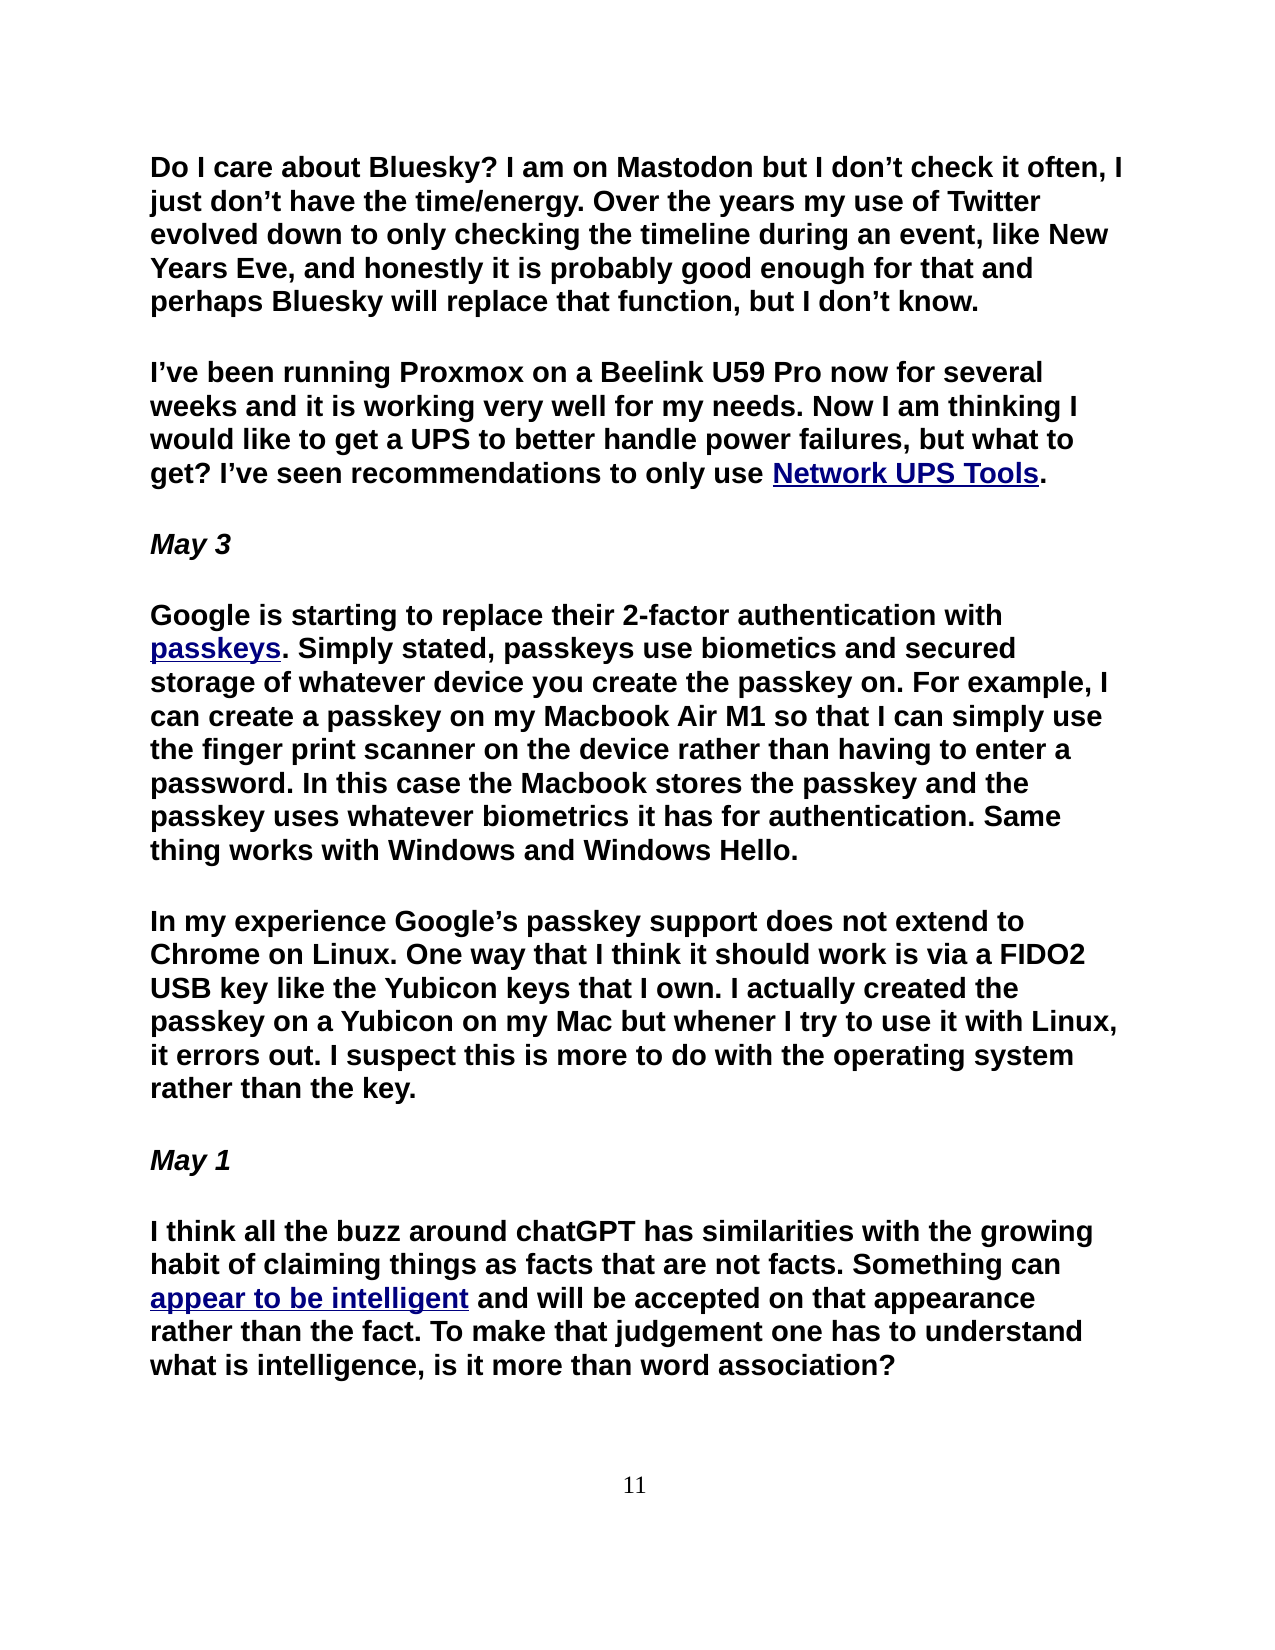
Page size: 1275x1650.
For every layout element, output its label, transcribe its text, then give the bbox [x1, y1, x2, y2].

subtitle I think all the buzz around chatGPT has similarities with the growing habit of claiming things as facts that are not facts. Something can appear to be intelligent and will be accepted on that appearance rather than the fact. To make that judgement one has to understand what is intelligence, is it more than word association? [150, 1213, 1125, 1381]
subtitle Google is starting to replace their 2-factor authentication with passkeys. Simply stated, passkeys use biometics and secured storage of whatever device you create the passkey on. For example, I can create a passkey on my Macbook Air M1 so that I can simply use the finger print scanner on the device rather than having to enter a password. In this case the Macbook stores the passkey and the passkey uses whatever biometrics it has for authentication. Same thing works with Windows and Windows Hello. [150, 598, 1125, 866]
subtitle May 3 [150, 527, 1125, 560]
subtitle In my experience Google’s passkey support does not extend to Chrome on Linux. One way that I think it should work is via a FIDO2 USB key like the Yubicon keys that I own. I actually created the passkey on a Yubicon on my Mac but whener I try to use it with Linux, it errors out. I suspect this is more to do with the operating system rather than the key. [150, 904, 1125, 1105]
subtitle I’ve been running Proxmox on a Beelink U59 Pro now for several weeks and it is working very well for my needs. Now I am thinking I would like to get a UPS to better handle power failures, but what to get? I’ve seen recommendations to only use Network UPS Tools. [150, 355, 1125, 489]
subtitle Do I care about Bluesky? I am on Mastodon but I don’t check it often, I just don’t have the time/energy. Over the years my use of Twitter evolved down to only checking the timeline during an event, like New Years Eve, and honestly it is probably good enough for that and perhaps Bluesky will replace that function, but I don’t know. [150, 150, 1125, 318]
subtitle May 1 [150, 1142, 1125, 1176]
